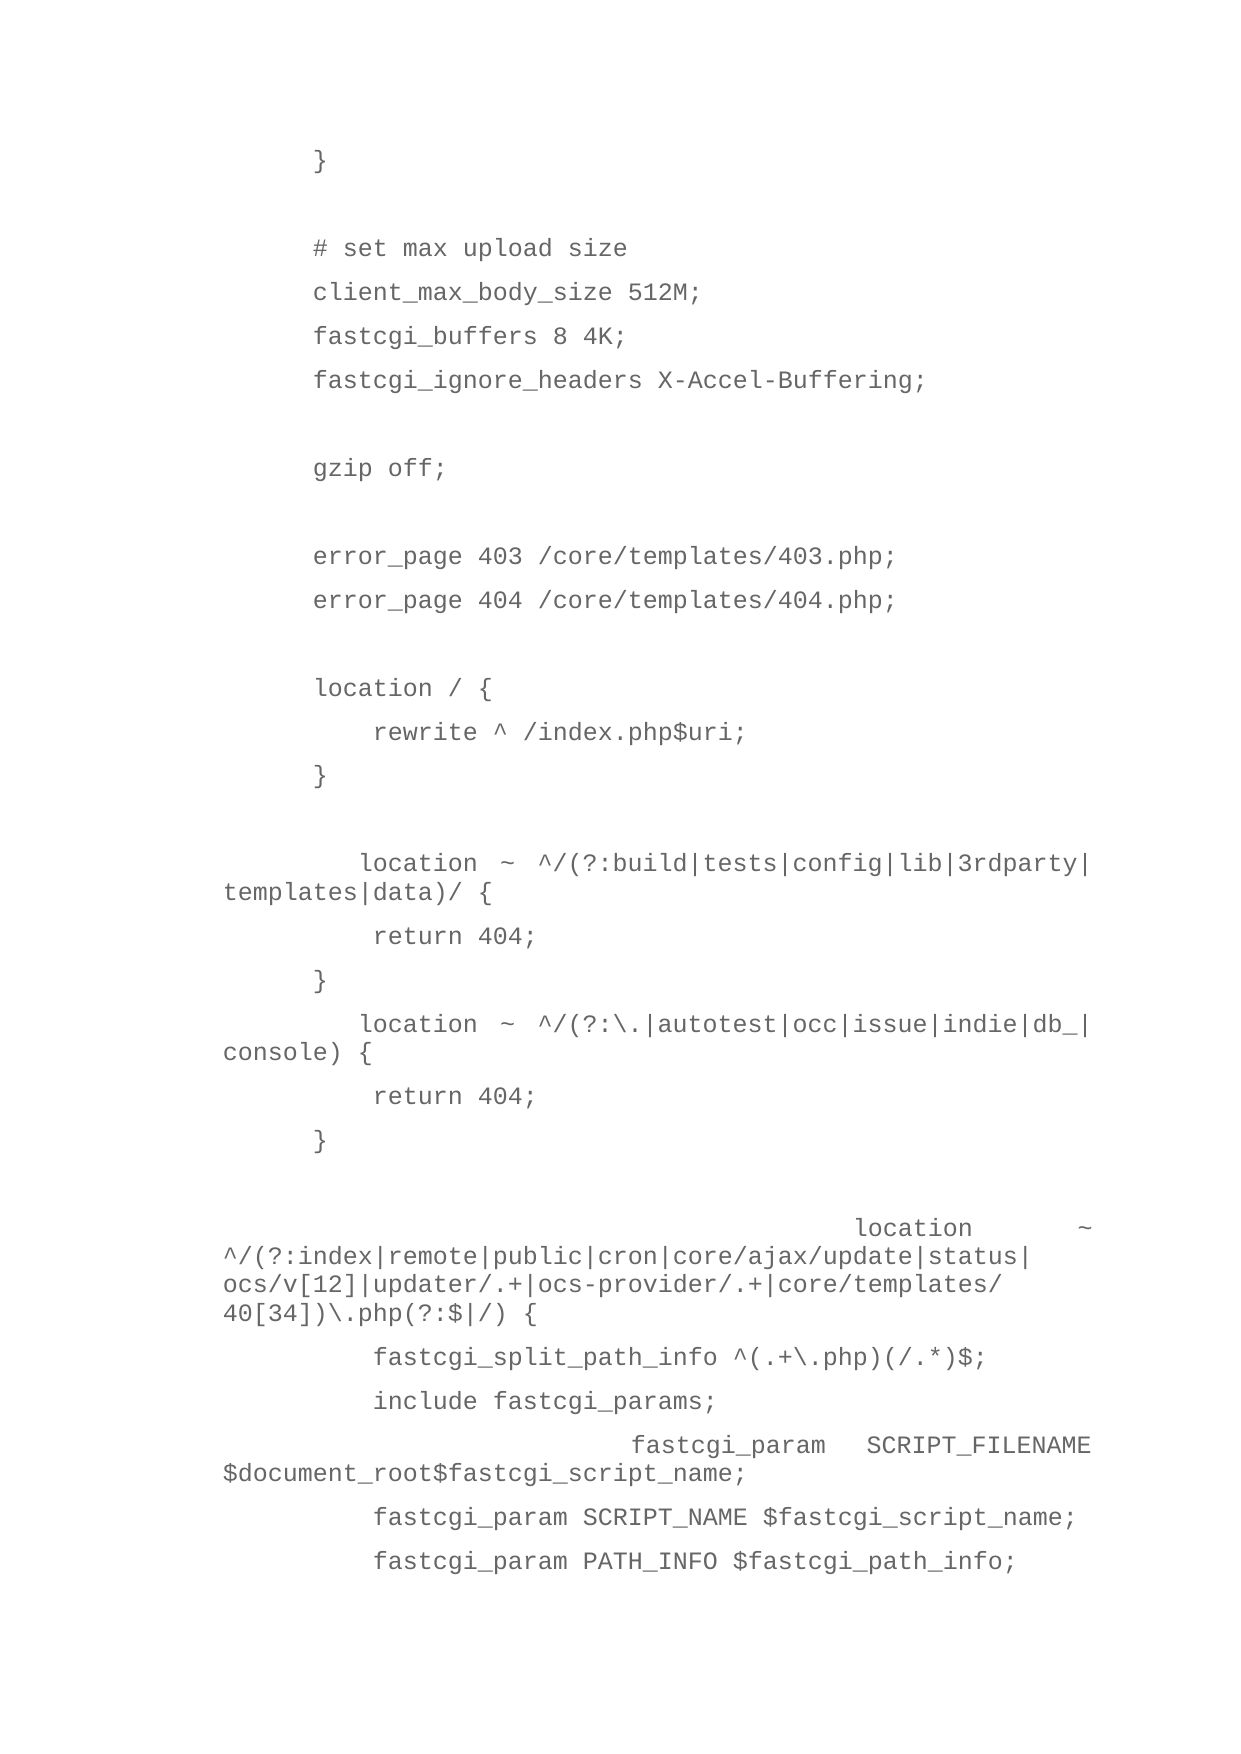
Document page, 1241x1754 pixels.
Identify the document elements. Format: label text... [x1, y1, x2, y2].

text } [223, 148, 1093, 176]
text } [223, 967, 1093, 996]
text error_page 403 /core/templates/403.php; [223, 543, 1093, 572]
text location ~ ^/(?:build|tests|config|lib|3rdparty|templates|data)/ { [223, 851, 1093, 908]
text fastcgi_param SCRIPT_FILENAME $document_root$fastcgi_script_name; [223, 1432, 1093, 1489]
text fastcgi_param SCRIPT_NAME $fastcgi_script_name; [223, 1504, 1093, 1533]
text rewrite ^ /index.php$uri; [223, 719, 1093, 747]
text fastcgi_buffers 8 4K; [223, 323, 1093, 352]
text } [223, 763, 1093, 791]
text } [223, 1127, 1093, 1156]
text fastcgi_split_path_info ^(.+\.php)(/.*)$; [223, 1344, 1093, 1373]
text location / { [223, 675, 1093, 703]
text location ~ ^/(?:index|remote|public|cron|core/ajax/update|status|ocs/v[12]|updater/.+|ocs-provider/.+|core/templates/40[34])\.php(?:$|/) { [223, 1215, 1093, 1329]
text gzip off; [223, 455, 1093, 484]
text fastcgi_param PATH_INFO $fastcgi_path_info; [223, 1548, 1093, 1577]
text return 404; [223, 923, 1093, 952]
text location ~ ^/(?:\.|autotest|occ|issue|indie|db_|console) { [223, 1011, 1093, 1068]
text client_max_body_size 512M; [223, 279, 1093, 308]
text # set max upload size [223, 236, 1093, 264]
text include fastcgi_params; [223, 1388, 1093, 1417]
text fastcgi_ignore_headers X-Accel-Buffering; [223, 367, 1093, 396]
text error_page 404 /core/templates/404.php; [223, 587, 1093, 616]
text return 404; [223, 1083, 1093, 1112]
